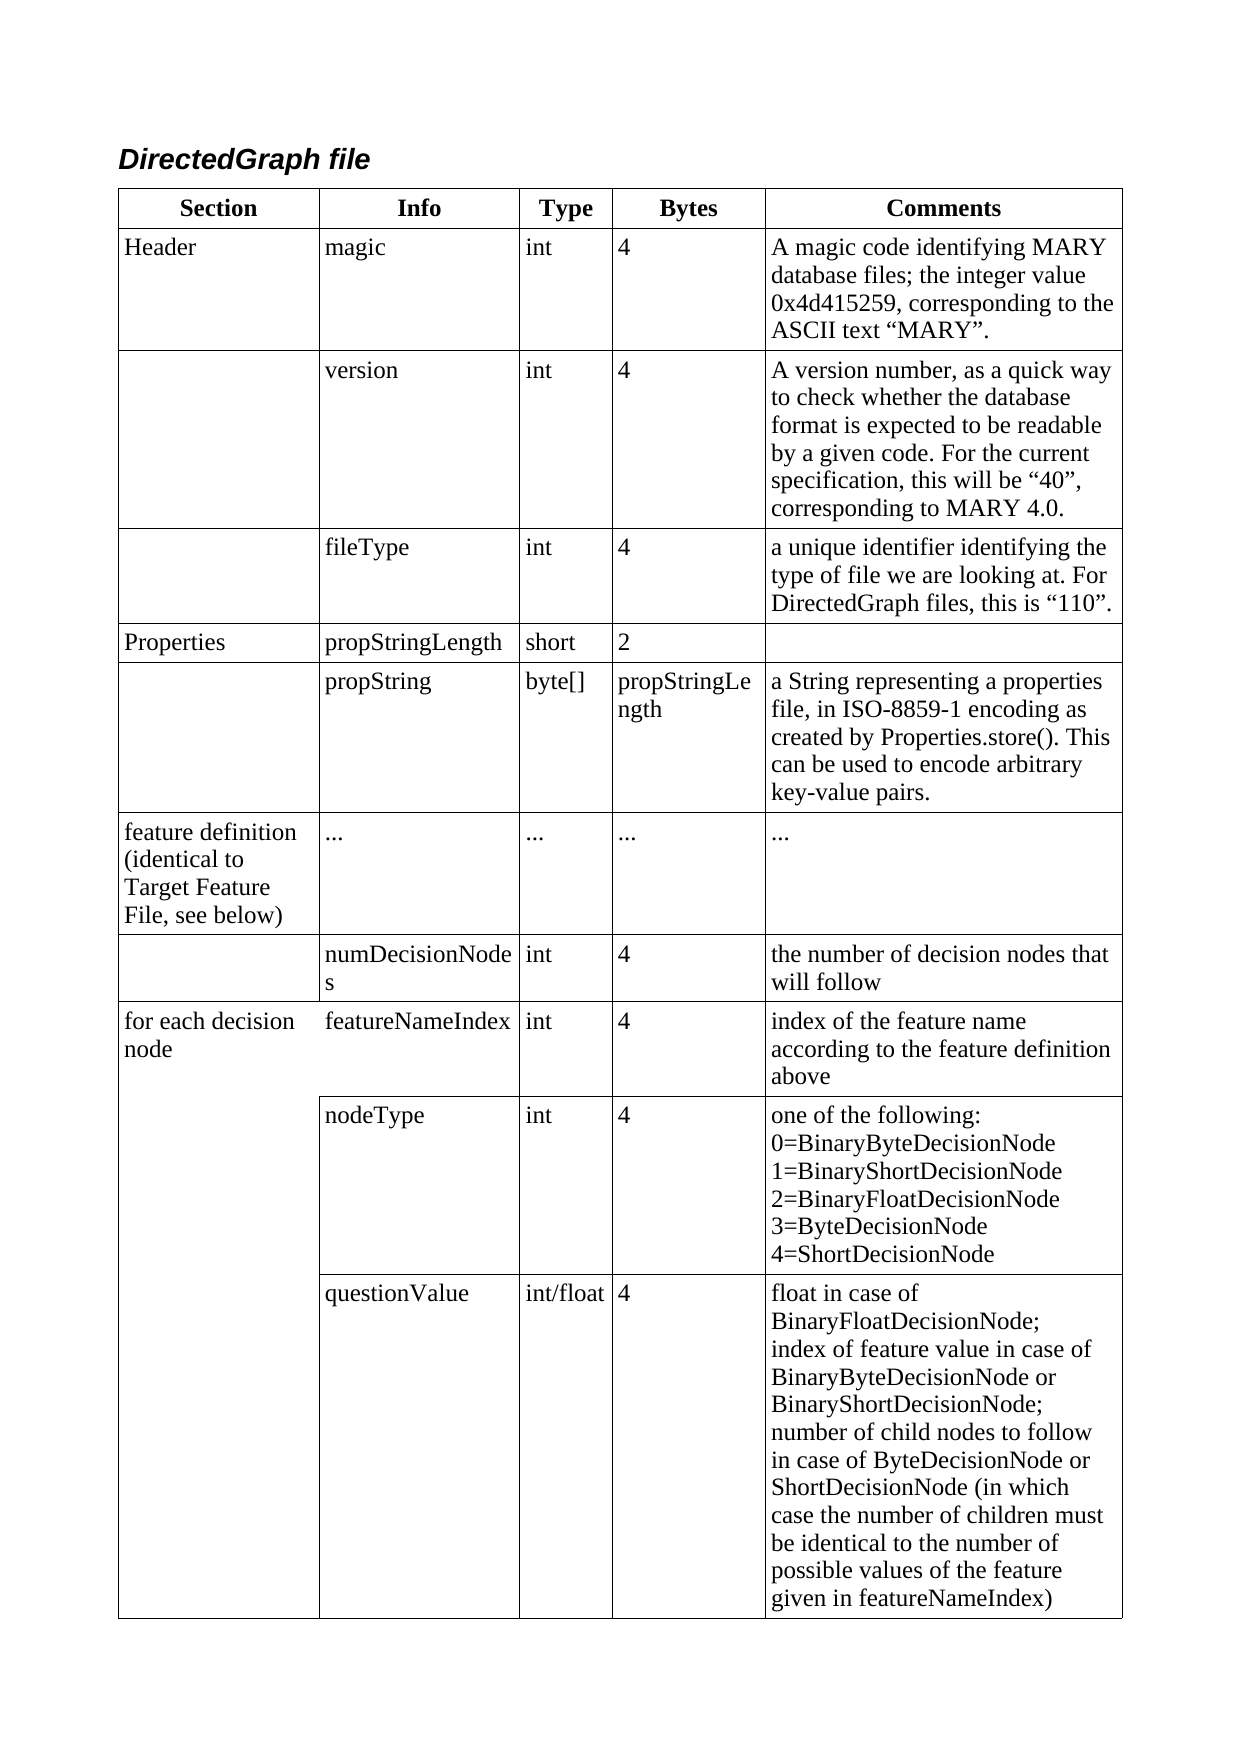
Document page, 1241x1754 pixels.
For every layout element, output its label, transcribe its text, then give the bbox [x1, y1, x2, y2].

table_header Bytes [613, 189, 765, 227]
table_header Comments [766, 189, 1122, 227]
table_cell Header [119, 229, 319, 350]
table_cell byte[] [520, 663, 612, 812]
table_cell int [520, 229, 612, 350]
table_cell ... [320, 813, 519, 934]
subtitle DirectedGraph file [118, 143, 1122, 176]
table_cell int [520, 351, 612, 528]
table_cell for each decision node [119, 1002, 319, 1618]
table_header 4 [613, 1002, 765, 1096]
table_cell ... [613, 813, 765, 934]
table_cell [119, 663, 319, 812]
table_cell fileType [320, 529, 519, 622]
table_cell 4 [613, 529, 765, 622]
table_cell propStringLength [320, 624, 519, 662]
table_cell propString [320, 663, 519, 812]
table_cell float in case of BinaryFloatDecisionNode; index of feature value in case of BinaryByteDecisionNode or BinaryShortDecisionNode; number of child nodes to follow in case of ByteDecisionNode or ShortDecisionNode (in which case the number of children must be identical to the number of possible values of the feature given in featureNameIndex) [766, 1275, 1122, 1618]
table_cell version [320, 351, 519, 528]
table_cell 2 [613, 624, 765, 662]
table_cell int [520, 1097, 612, 1274]
table_cell A version number, as a quick way to check whether the database format is expected to be readable by a given code. For the current specification, this will be “40”, corresponding to MARY 4.0. [766, 351, 1122, 528]
table_header featureNameIndex [319, 1002, 519, 1096]
table_cell int/float [520, 1275, 612, 1618]
table_cell a String representing a properties file, in ISO-8859-1 encoding as created by Properties.store(). This can be used to encode arbitrary key-value pairs. [766, 663, 1122, 812]
table_cell [766, 624, 1122, 662]
table_cell the number of decision nodes that will follow [766, 935, 1122, 1001]
table_cell 4 [613, 351, 765, 528]
table_cell ... [520, 813, 612, 934]
table_cell one of the following: 0=BinaryByteDecisionNode 1=BinaryShortDecisionNode 2=BinaryFloatDecisionNode 3=ByteDecisionNode 4=ShortDecisionNode [766, 1097, 1122, 1274]
table_header Section [119, 189, 319, 227]
table_cell int [520, 935, 612, 1001]
table_cell Properties [119, 624, 319, 662]
table_cell 4 [613, 229, 765, 350]
table_cell feature definition (identical to Target Feature File, see below) [119, 813, 319, 934]
table_cell [119, 529, 319, 622]
table_header int [520, 1002, 612, 1096]
table_cell 4 [613, 1275, 765, 1618]
table_cell short [520, 624, 612, 662]
table_header Type [520, 189, 612, 227]
table_cell magic [320, 229, 519, 350]
table_cell propStringLength [613, 663, 765, 812]
table_cell [119, 351, 319, 528]
table_cell 4 [613, 935, 765, 1001]
table_header Info [320, 189, 519, 227]
table_header index of the feature name according to the feature definition above [766, 1002, 1122, 1096]
table_cell questionValue [320, 1275, 519, 1618]
table_cell A magic code identifying MARY database files; the integer value 0x4d415259, corresponding to the ASCII text “MARY”. [766, 229, 1122, 350]
table_cell [119, 935, 319, 1001]
table_cell int [520, 529, 612, 622]
table_cell a unique identifier identifying the type of file we are looking at. For DirectedGraph files, this is “110”. [766, 529, 1122, 622]
table_cell 4 [613, 1097, 765, 1274]
table_cell numDecisionNodes [320, 935, 519, 1001]
table_cell nodeType [320, 1097, 519, 1274]
table_cell ... [766, 813, 1122, 934]
